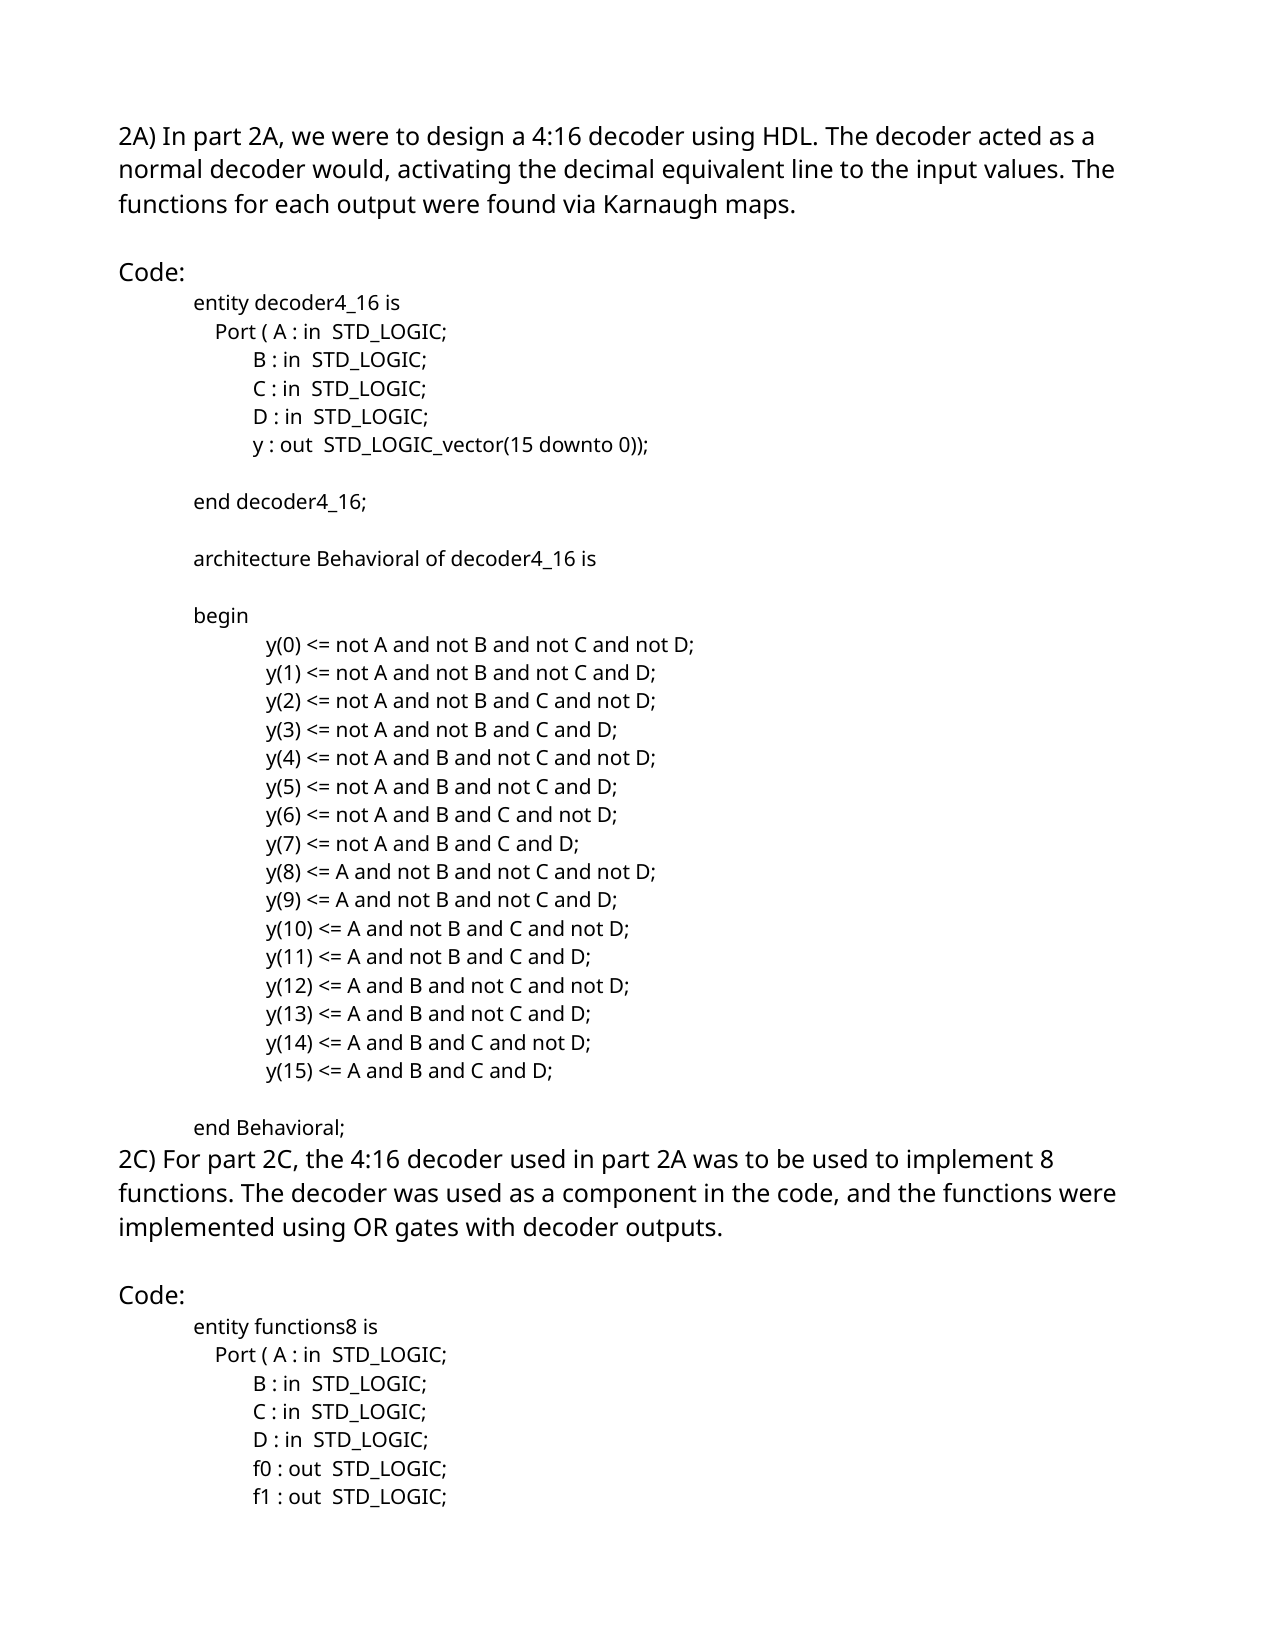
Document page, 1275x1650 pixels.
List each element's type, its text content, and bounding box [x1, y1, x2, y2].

text y(1) <= not A and not B and not C and D; [118, 658, 1157, 687]
text y(10) <= A and not B and C and not D; [118, 914, 1157, 942]
text Port ( A : in STD_LOGIC; [193, 1340, 1157, 1369]
text entity decoder4_16 is [118, 288, 1157, 317]
text entity functions8 is [193, 1312, 1157, 1340]
text y(9) <= A and not B and not C and D; [118, 886, 1157, 914]
text architecture Behavioral of decoder4_16 is [118, 544, 1157, 573]
text 2A) In part 2A, we were to design a 4:16 decoder using HDL. The decoder acted as a normal decoder would, activating the decimal equivalent line to the input values. The functions for each output were found via Karnaugh maps. [118, 118, 1157, 220]
text y(14) <= A and B and C and not D; [118, 1028, 1157, 1056]
text 2C) For part 2C, the 4:16 decoder used in part 2A was to be used to implement 8 functions. The decoder was used as a component in the code, and the functions were implemented using OR gates with decoder outputs. [118, 1142, 1157, 1244]
text y(13) <= A and B and not C and D; [118, 999, 1157, 1028]
text Code: [118, 254, 1157, 288]
text D : in STD_LOGIC; [118, 402, 1157, 431]
text begin [118, 601, 1157, 630]
text y(15) <= A and B and C and D; [118, 1056, 1157, 1085]
text Code: [118, 1278, 1157, 1312]
text y : out STD_LOGIC_vector(15 downto 0)); [118, 431, 1157, 459]
text f0 : out STD_LOGIC; [193, 1454, 1157, 1482]
text C : in STD_LOGIC; [118, 374, 1157, 402]
text y(2) <= not A and not B and C and not D; [118, 687, 1157, 715]
text end Behavioral; [118, 1113, 1157, 1142]
text B : in STD_LOGIC; [193, 1369, 1157, 1397]
text end decoder4_16; [118, 487, 1157, 516]
text y(11) <= A and not B and C and D; [118, 942, 1157, 971]
text y(7) <= not A and B and C and D; [118, 829, 1157, 857]
text C : in STD_LOGIC; [193, 1397, 1157, 1426]
text B : in STD_LOGIC; [118, 345, 1157, 374]
text y(4) <= not A and B and not C and not D; [118, 743, 1157, 772]
text y(5) <= not A and B and not C and D; [118, 772, 1157, 800]
text y(12) <= A and B and not C and not D; [118, 971, 1157, 999]
text y(3) <= not A and not B and C and D; [118, 715, 1157, 743]
text f1 : out STD_LOGIC; [193, 1482, 1157, 1511]
text D : in STD_LOGIC; [193, 1426, 1157, 1454]
text Port ( A : in STD_LOGIC; [118, 317, 1157, 345]
text y(8) <= A and not B and not C and not D; [118, 857, 1157, 886]
text y(6) <= not A and B and C and not D; [118, 800, 1157, 829]
text y(0) <= not A and not B and not C and not D; [118, 630, 1157, 658]
